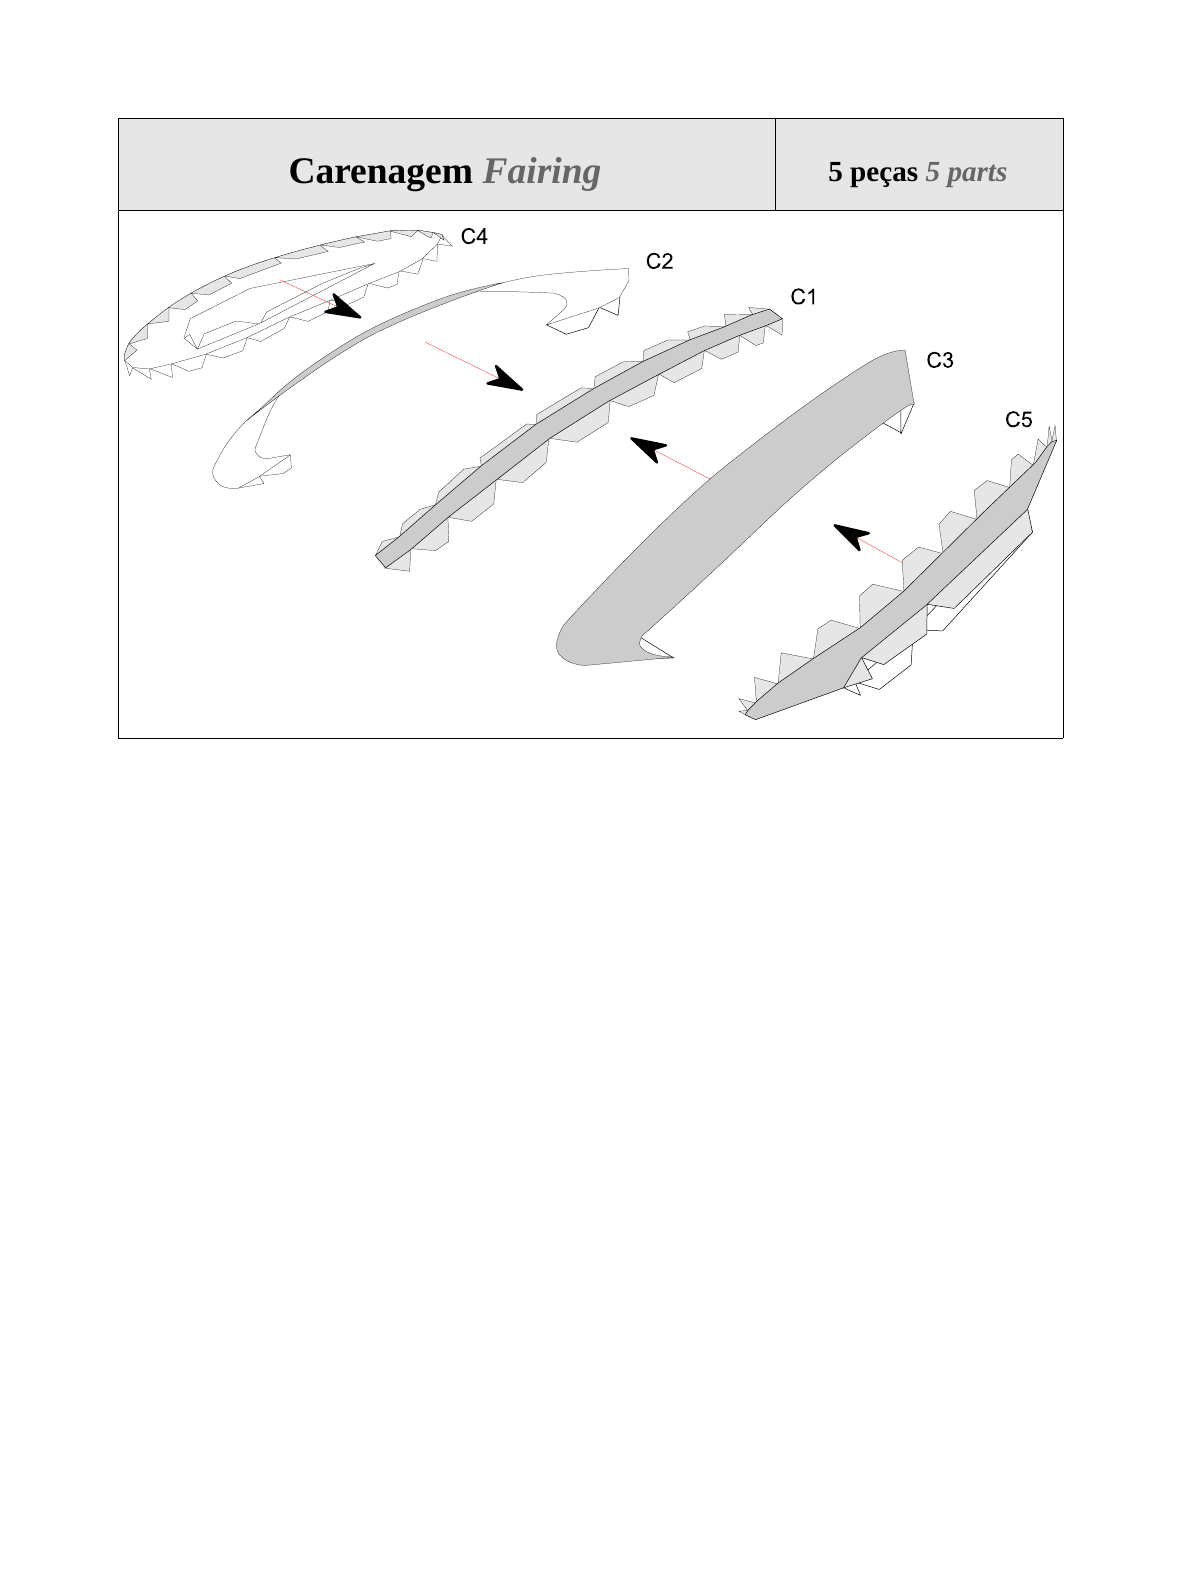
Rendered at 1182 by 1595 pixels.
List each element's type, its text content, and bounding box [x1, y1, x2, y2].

table_cell [119, 211, 1063, 738]
table_header Carenagem Fairing [119, 119, 775, 210]
table_header 5 peças 5 parts [776, 119, 1063, 210]
